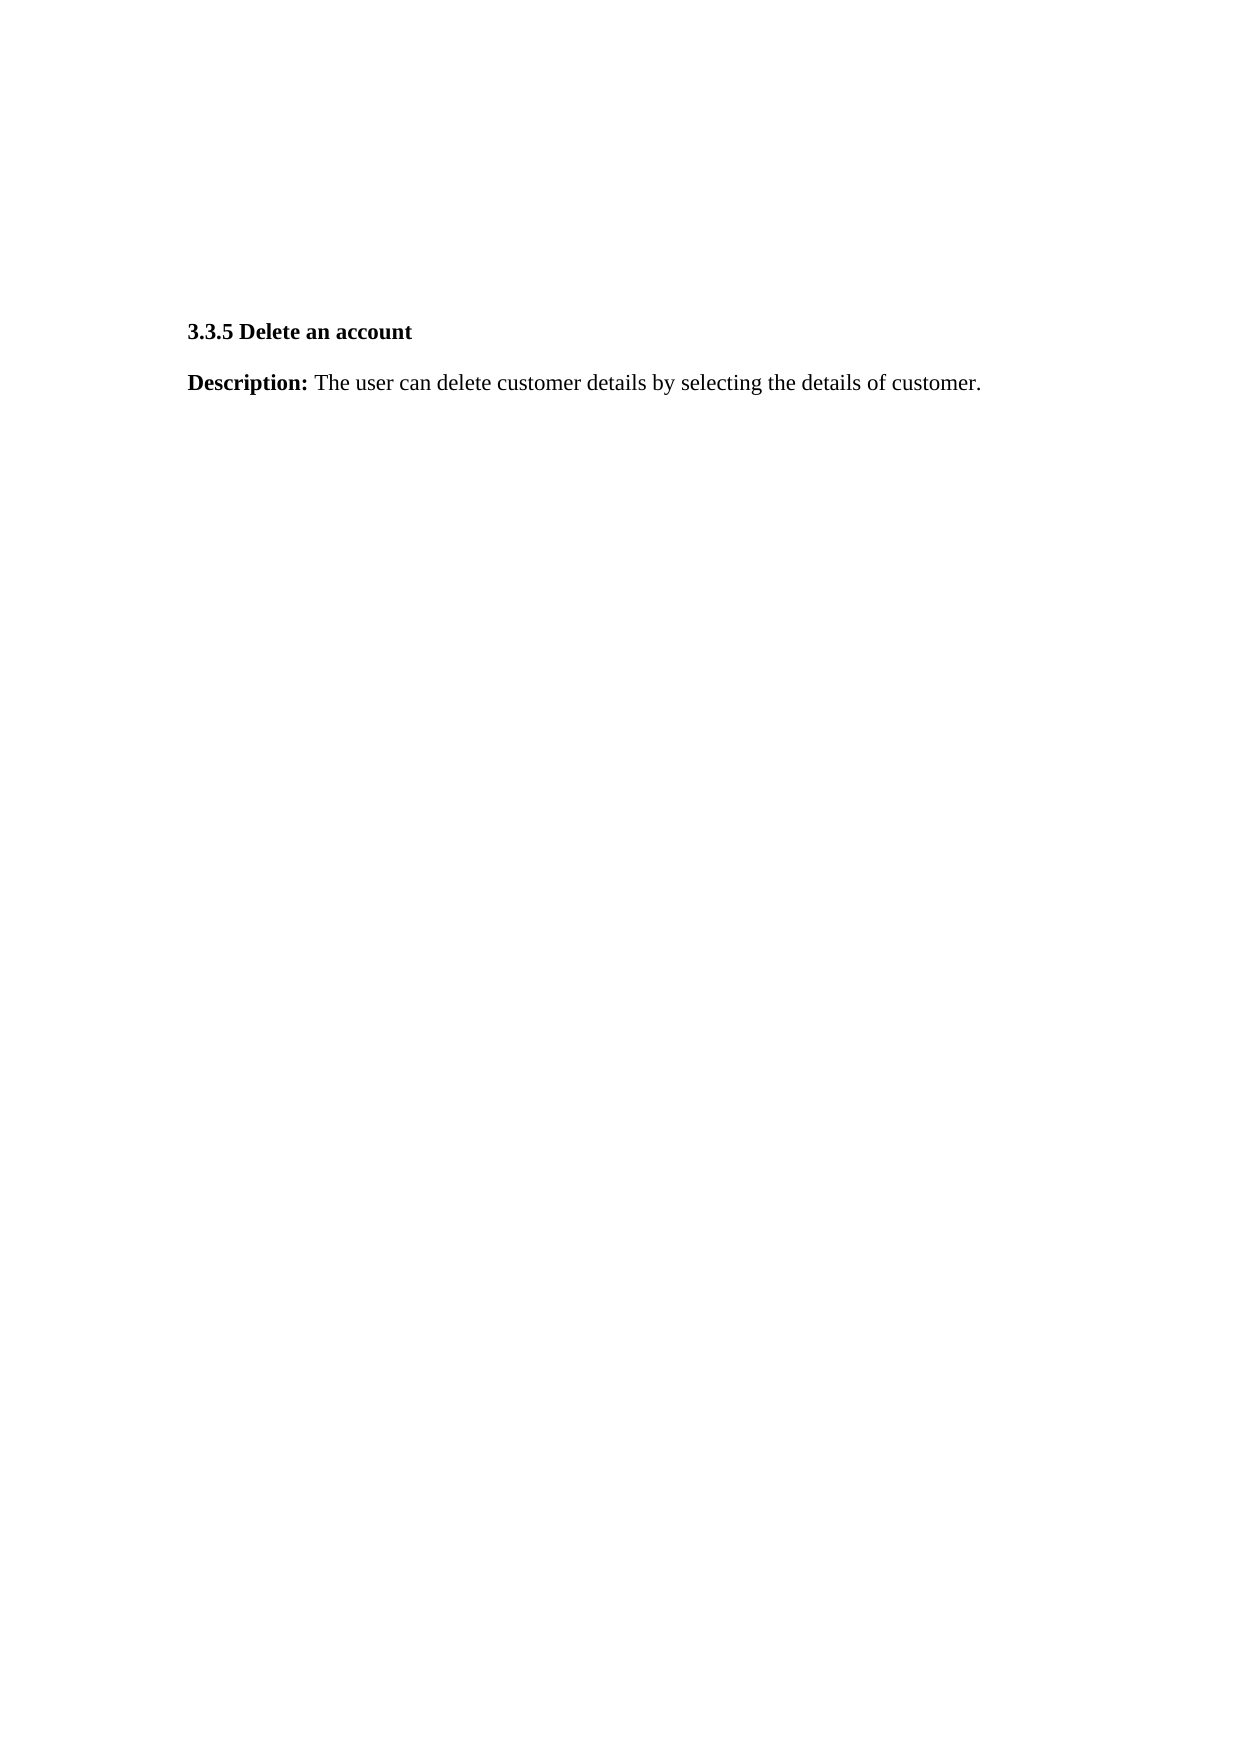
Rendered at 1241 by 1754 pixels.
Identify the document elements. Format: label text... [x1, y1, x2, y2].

text Description: The user can delete customer details by selecting the details of customer. [187, 369, 1053, 395]
text 3.3.5 Delete an account [187, 318, 1053, 345]
